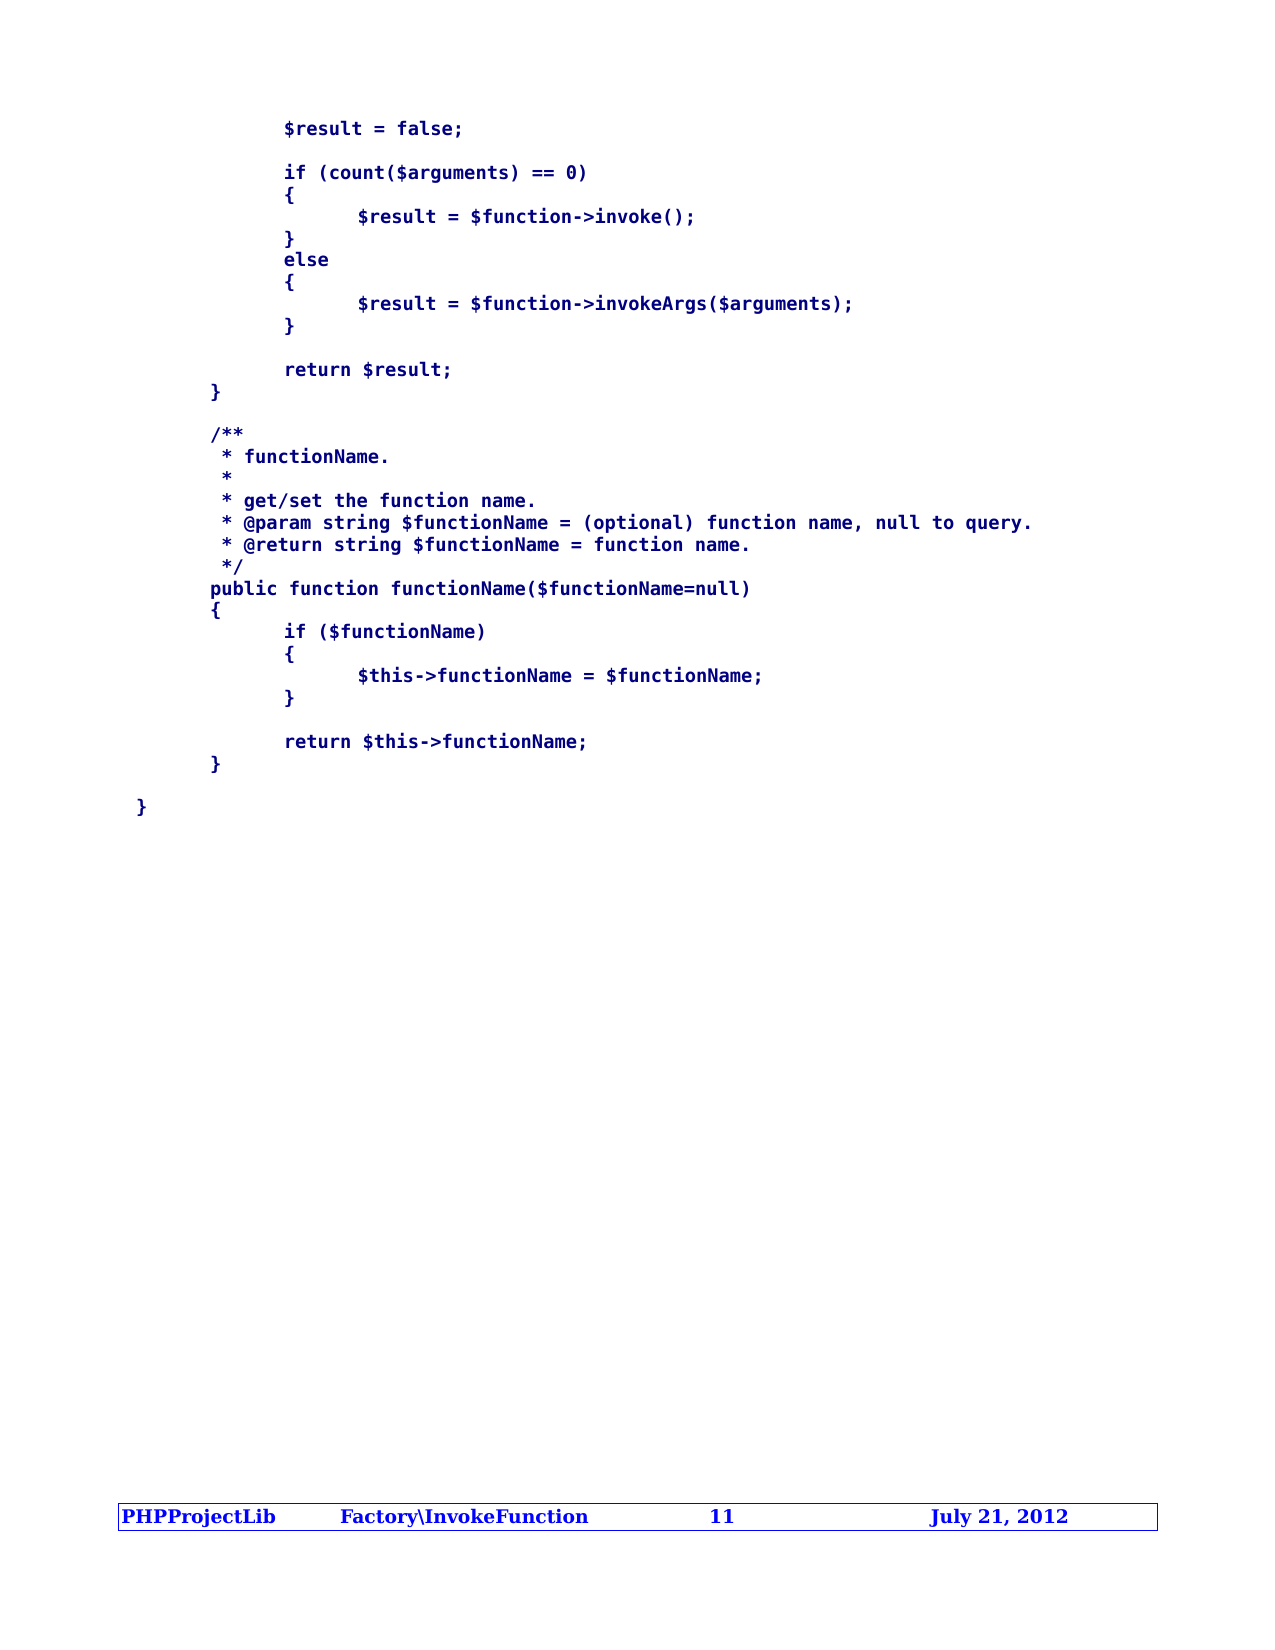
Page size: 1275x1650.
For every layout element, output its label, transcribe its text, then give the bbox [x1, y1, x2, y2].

list * get/set the function name. [136, 490, 1157, 512]
list } [136, 752, 1157, 774]
list if (count($arguments) == 0) [136, 162, 1157, 184]
list $result = $function->invokeArgs($arguments); [136, 293, 1157, 315]
list */ [136, 556, 1157, 577]
list /** [136, 424, 1157, 446]
list return $this->functionName; [136, 731, 1157, 752]
list { [136, 271, 1157, 293]
list { [136, 643, 1157, 665]
list return $result; [136, 359, 1157, 381]
list } [136, 381, 1157, 402]
list { [136, 599, 1157, 621]
list } [136, 687, 1157, 709]
list * functionName. [136, 446, 1157, 468]
list } [136, 315, 1157, 337]
list $result = false; [136, 118, 1157, 140]
list * [136, 468, 1157, 490]
list * @return string $functionName = function name. [136, 534, 1157, 556]
list if ($functionName) [136, 621, 1157, 643]
list } [136, 796, 1157, 818]
list else [136, 249, 1157, 271]
list * @param string $functionName = (optional) function name, null to query. [136, 512, 1157, 534]
list public function functionName($functionName=null) [136, 577, 1157, 599]
list $this->functionName = $functionName; [136, 665, 1157, 687]
list $result = $function->invoke(); [136, 206, 1157, 227]
list { [136, 184, 1157, 206]
list } [136, 227, 1157, 249]
